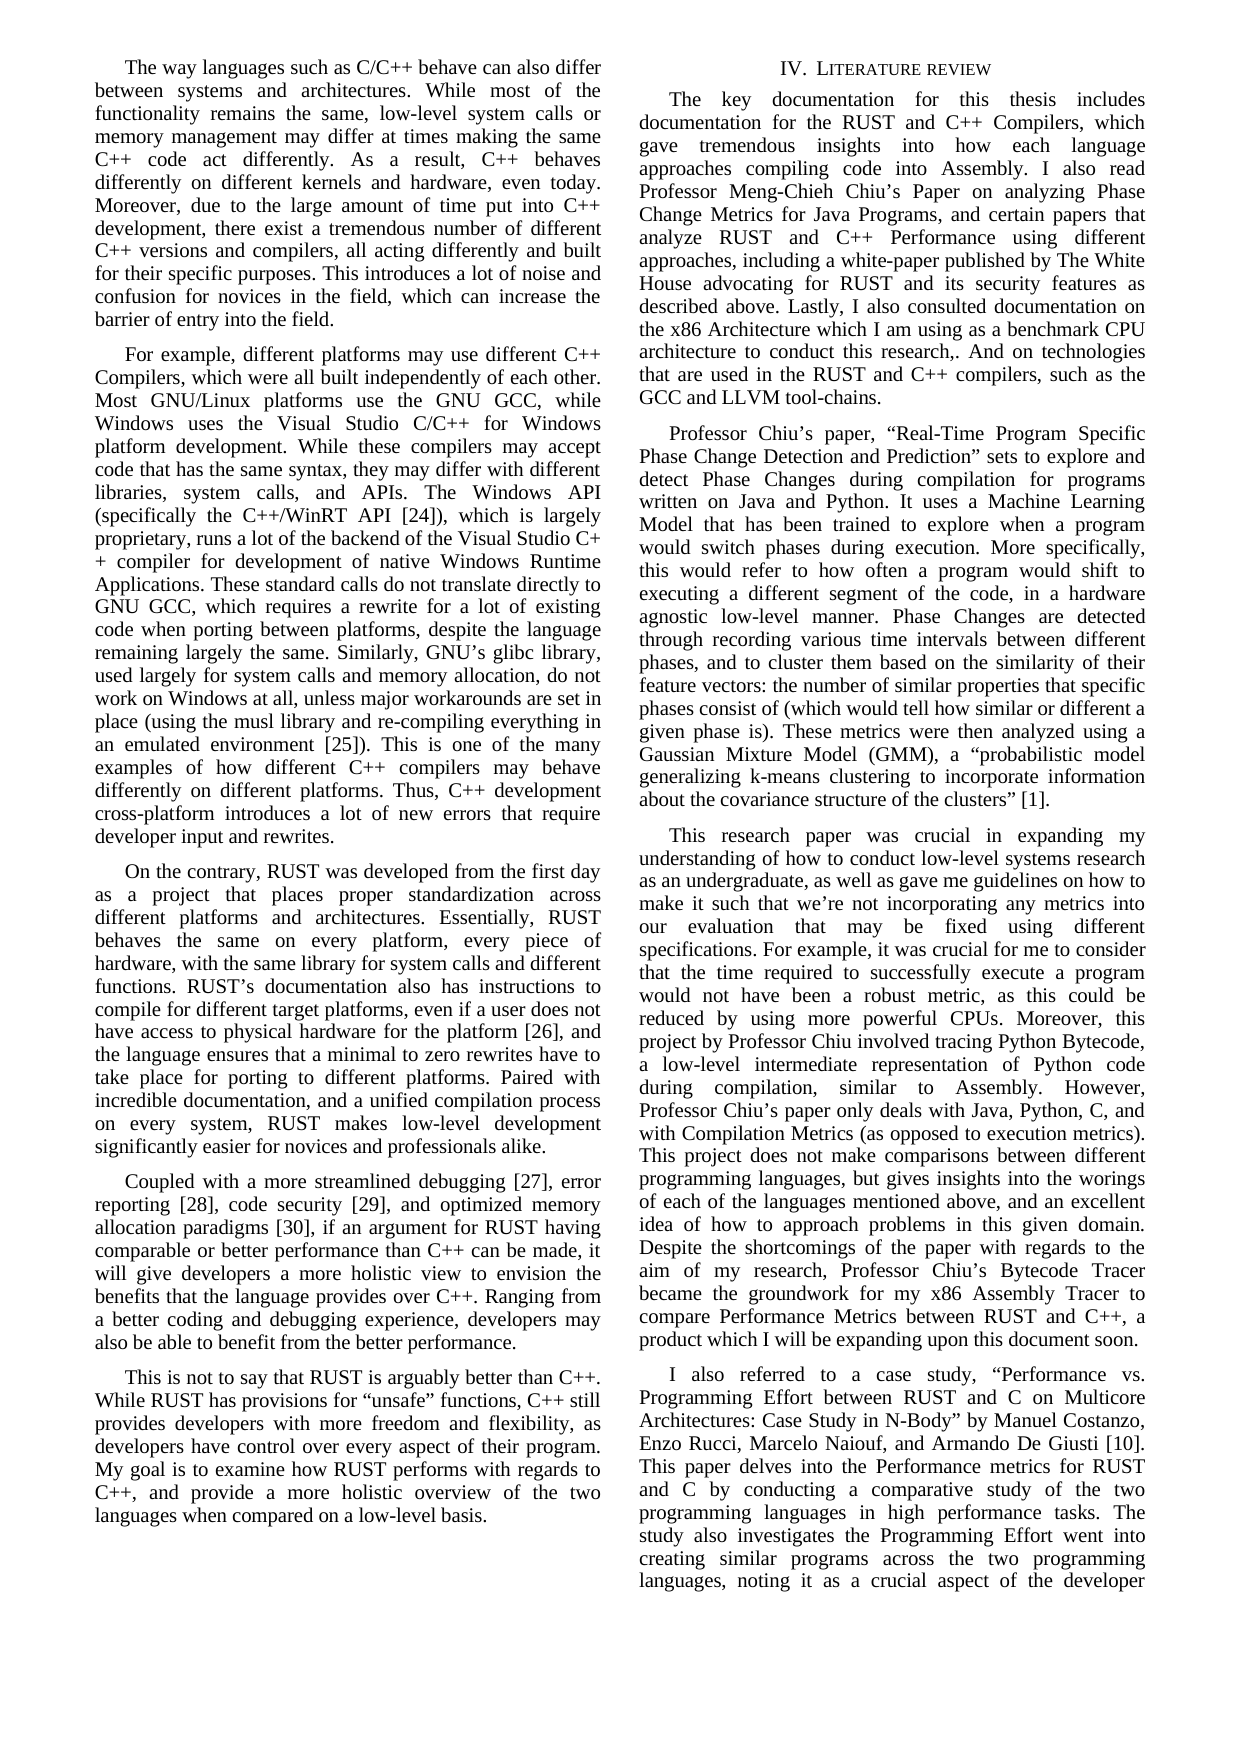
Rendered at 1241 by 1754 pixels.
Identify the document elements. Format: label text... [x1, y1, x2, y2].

text Professor Chiu’s paper, “Real-Time Program Specific Phase Change Detection and Prediction” sets to explore and detect Phase Changes during compilation for programs written on Java and Python. It uses a Machine Learning Model that has been trained to explore when a program would switch phases during execution. More specifically, this would refer to how often a program would shift to executing a different segment of the code, in a hardware agnostic low-level manner. Phase Changes are detected through recording various time intervals between different phases, and to cluster them based on the similarity of their feature vectors: the number of similar properties that specific phases consist of (which would tell how similar or different a given phase is). These metrics were then analyzed using a Gaussian Mixture Model (GMM), a “probabilistic model generalizing k-means clustering to incorporate information about the covariance structure of the clusters” [1]. [639, 422, 1146, 811]
text The way languages such as C/C++ behave can also differ between systems and architectures. While most of the functionality remains the same, low-level system calls or memory management may differ at times making the same C++ code act differently. As a result, C++ behaves differently on different kernels and hardware, even today. Moreover, due to the large amount of time put into C++ development, there exist a tremendous number of different C++ versions and compilers, all acting differently and built for their specific purposes. This introduces a lot of noise and confusion for novices in the field, which can increase the barrier of entry into the field. [94, 56, 601, 331]
text The key documentation for this thesis includes documentation for the RUST and C++ Compilers, which gave tremendous insights into how each language approaches compiling code into Assembly. I also read Professor Meng-Chieh Chiu’s Paper on analyzing Phase Change Metrics for Java Programs, and certain papers that analyze RUST and C++ Performance using different approaches, including a white-paper published by The White House advocating for RUST and its security features as described above. Lastly, I also consulted documentation on the x86 Architecture which I am using as a benchmark CPU architecture to conduct this research,. And on technologies that are used in the RUST and C++ compilers, such as the GCC and LLVM tool-chains. [639, 89, 1146, 409]
text This research paper was crucial in expanding my understanding of how to conduct low-level systems research as an undergraduate, as well as gave me guidelines on how to make it such that we’re not incorporating any metrics into our evaluation that may be fixed using different specifications. For example, it was crucial for me to consider that the time required to successfully execute a program would not have been a robust metric, as this could be reduced by using more powerful CPUs. Moreover, this project by Professor Chiu involved tracing Python Bytecode, a low-level intermediate representation of Python code during compilation, similar to Assembly. However, Professor Chiu’s paper only deals with Java, Python, C, and with Compilation Metrics (as opposed to execution metrics). This project does not make comparisons between different programming languages, but gives insights into the worings of each of the languages mentioned above, and an excellent idea of how to approach problems in this given domain. Despite the shortcomings of the paper with regards to the aim of my research, Professor Chiu’s Bytecode Tracer became the groundwork for my x86 Assembly Tracer to compare Performance Metrics between RUST and C++, a product which I will be expanding upon this document soon. [639, 824, 1146, 1351]
subtitle Literature review [639, 56, 1146, 80]
text On the contrary, RUST was developed from the first day as a project that places proper standardization across different platforms and architectures. Essentially, RUST behaves the same on every platform, every piece of hardware, with the same library for system calls and different functions. RUST’s documentation also has instructions to compile for different target platforms, even if a user does not have access to physical hardware for the platform [26], and the language ensures that a minimal to zero rewrites have to take place for porting to different platforms. Paired with incredible documentation, and a unified compilation process on every system, RUST makes low-level development significantly easier for novices and professionals alike. [94, 860, 601, 1158]
text For example, different platforms may use different C++ Compilers, which were all built independently of each other. Most GNU/Linux platforms use the GNU GCC, while Windows uses the Visual Studio C/C++ for Windows platform development. While these compilers may accept code that has the same syntax, they may differ with different libraries, system calls, and APIs. The Windows API (specifically the C++/WinRT API [24]), which is largely proprietary, runs a lot of the backend of the Visual Studio C++ compiler for development of native Windows Runtime Applications. These standard calls do not translate directly to GNU GCC, which requires a rewrite for a lot of existing code when porting between platforms, despite the language remaining largely the same. Similarly, GNU’s glibc library, used largely for system calls and memory allocation, do not work on Windows at all, unless major workarounds are set in place (using the musl library and re-compiling everything in an emulated environment [25]). This is one of the many examples of how different C++ compilers may behave differently on different platforms. Thus, C++ development cross-platform introduces a lot of new errors that require developer input and rewrites. [94, 344, 601, 848]
text I also referred to a case study, “Performance vs. Programming Effort between RUST and C on Multicore Architectures: Case Study in N-Body” by Manuel Costanzo, Enzo Rucci, Marcelo Naiouf, and Armando De Giusti [10]. This paper delves into the Performance metrics for RUST and C by conducting a comparative study of the two programming languages in high performance tasks. The study also investigates the Programming Effort went into creating similar programs across the two programming languages, noting it as a crucial aspect of the developer [639, 1363, 1146, 1592]
text Coupled with a more streamlined debugging [27], error reporting [28], code security [29], and optimized memory allocation paradigms [30], if an argument for RUST having comparable or better performance than C++ can be made, it will give developers a more holistic view to envision the benefits that the language provides over C++. Ranging from a better coding and debugging experience, developers may also be able to benefit from the better performance. [94, 1171, 601, 1354]
text This is not to say that RUST is arguably better than C++. While RUST has provisions for “unsafe” functions, C++ still provides developers with more freedom and flexibility, as developers have control over every aspect of their program. My goal is to examine how RUST performs with regards to C++, and provide a more holistic overview of the two languages when compared on a low-level basis. [94, 1366, 601, 1527]
